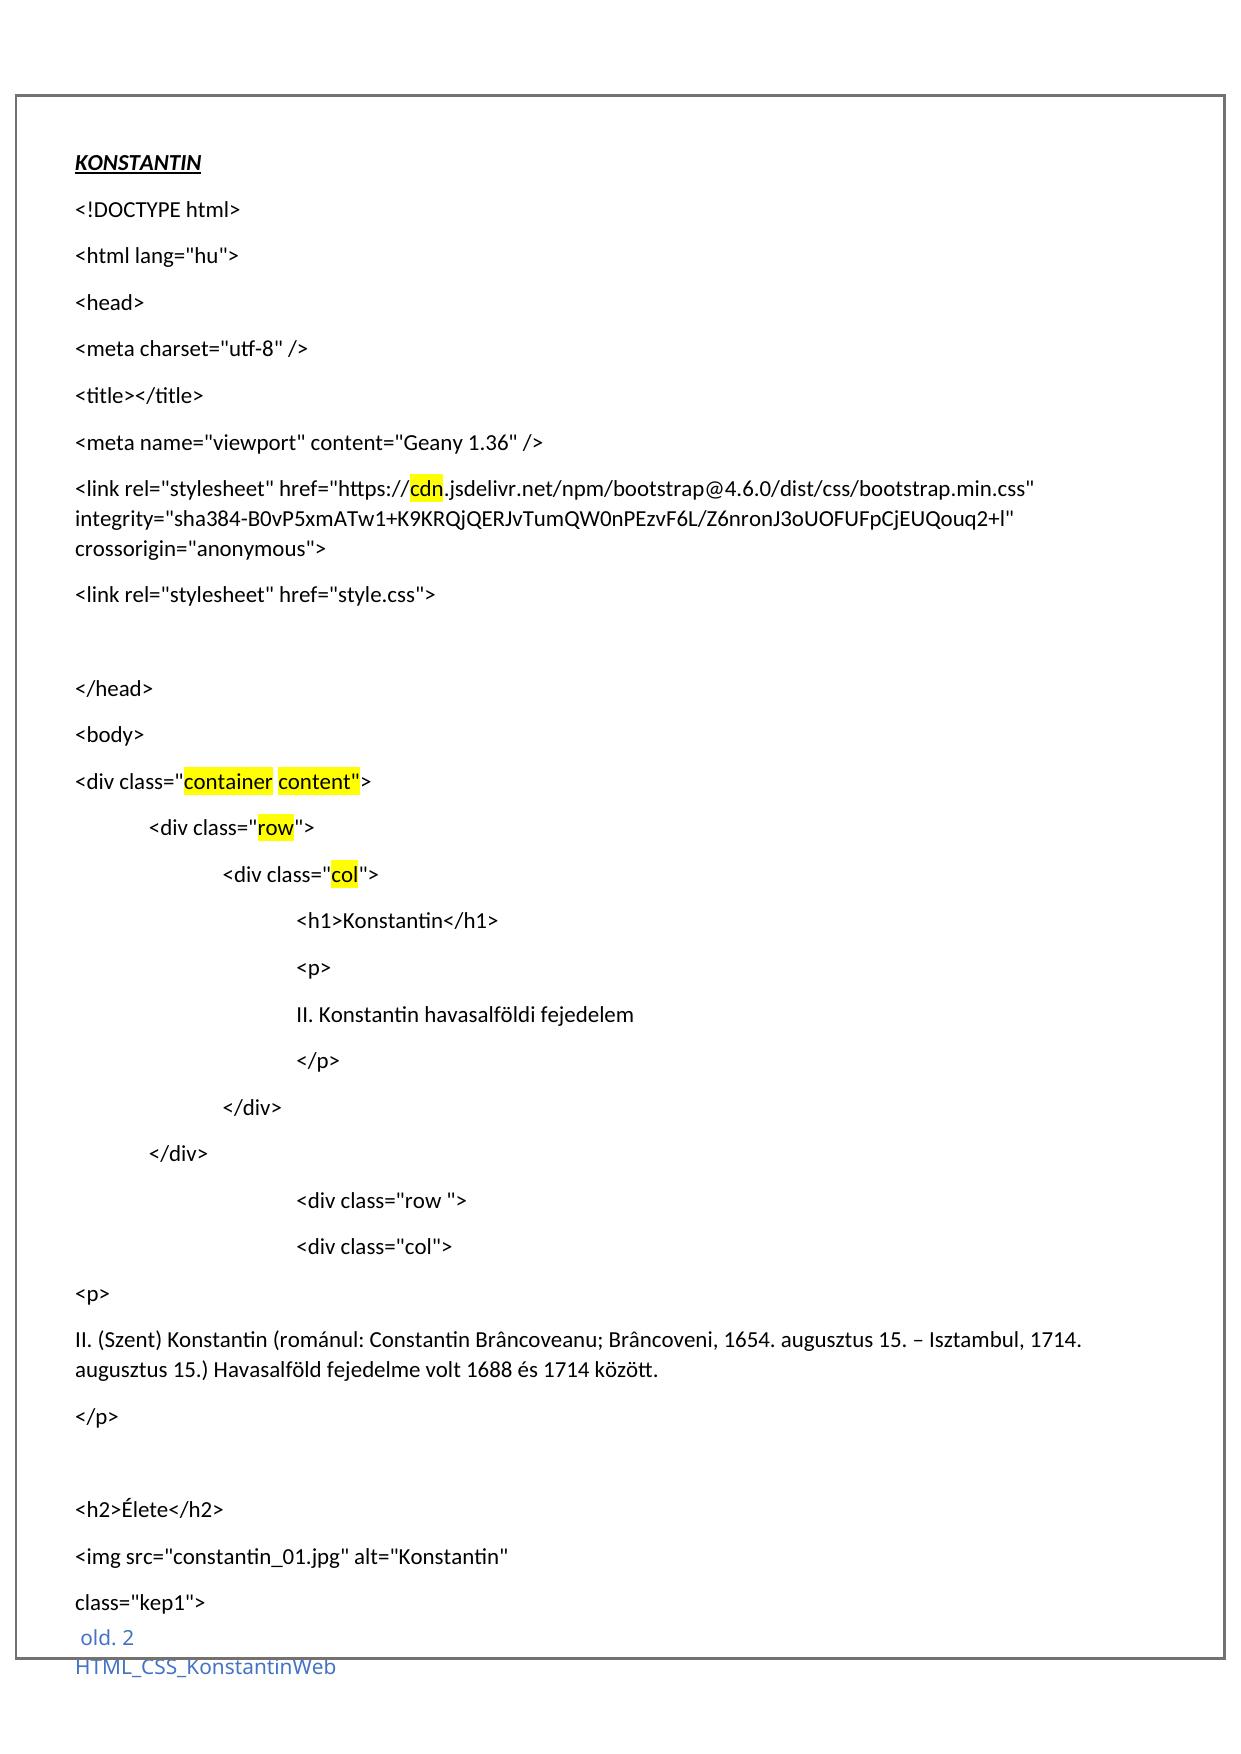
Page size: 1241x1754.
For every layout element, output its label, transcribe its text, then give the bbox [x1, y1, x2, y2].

text <meta charset="utf-8" /> [75, 334, 1165, 363]
text <link rel="stylesheet" href="https://cdn.jsdelivr.net/npm/bootstrap@4.6.0/dist/css/bootstrap.min.css" integrity="sha384-B0vP5xmATw1+K9KRQjQERJvTumQW0nPEzvF6L/Z6nronJ3oUOFUFpCjEUQouq2+l" crossorigin="anonymous"> [75, 474, 1165, 562]
text <head> [75, 288, 1165, 316]
text <div class="container content"> [75, 767, 1165, 795]
text II. Konstantin havasalföldi fejedelem [75, 1000, 1165, 1028]
text <h2>Élete</h2> [75, 1495, 1165, 1523]
text <meta name="viewport" content="Geany 1.36" /> [75, 428, 1165, 456]
text <p> [75, 1279, 1165, 1307]
text </div> [75, 1139, 1165, 1167]
text <body> [75, 720, 1165, 748]
text <img src="constantin_01.jpg" alt="Konstantin" [75, 1542, 1165, 1570]
text <p> [75, 953, 1165, 981]
text </div> [75, 1093, 1165, 1121]
text <div class="row"> [75, 813, 1165, 841]
text </p> [75, 1046, 1165, 1074]
text <div class="col"> [75, 860, 1165, 888]
text </head> [75, 674, 1165, 702]
text <div class="row "> [75, 1186, 1165, 1214]
text KONSTANTIN [75, 148, 1165, 176]
text <h1>Konstantin</h1> [75, 907, 1165, 934]
text class="kep1"> [75, 1588, 1165, 1616]
text <html lang="hu"> [75, 241, 1165, 269]
text <title></title> [75, 381, 1165, 409]
text </p> [75, 1402, 1165, 1430]
text <!DOCTYPE html> [75, 195, 1165, 223]
text <link rel="stylesheet" href="style.css"> [75, 581, 1165, 609]
text II. (Szent) Konstantin (románul: Constantin Brâncoveanu; Brâncoveni, 1654. augusztus 15. – Isztambul, 1714. augusztus 15.) Havasalföld fejedelme volt 1688 és 1714 között. [75, 1326, 1165, 1383]
text <div class="col"> [75, 1232, 1165, 1261]
